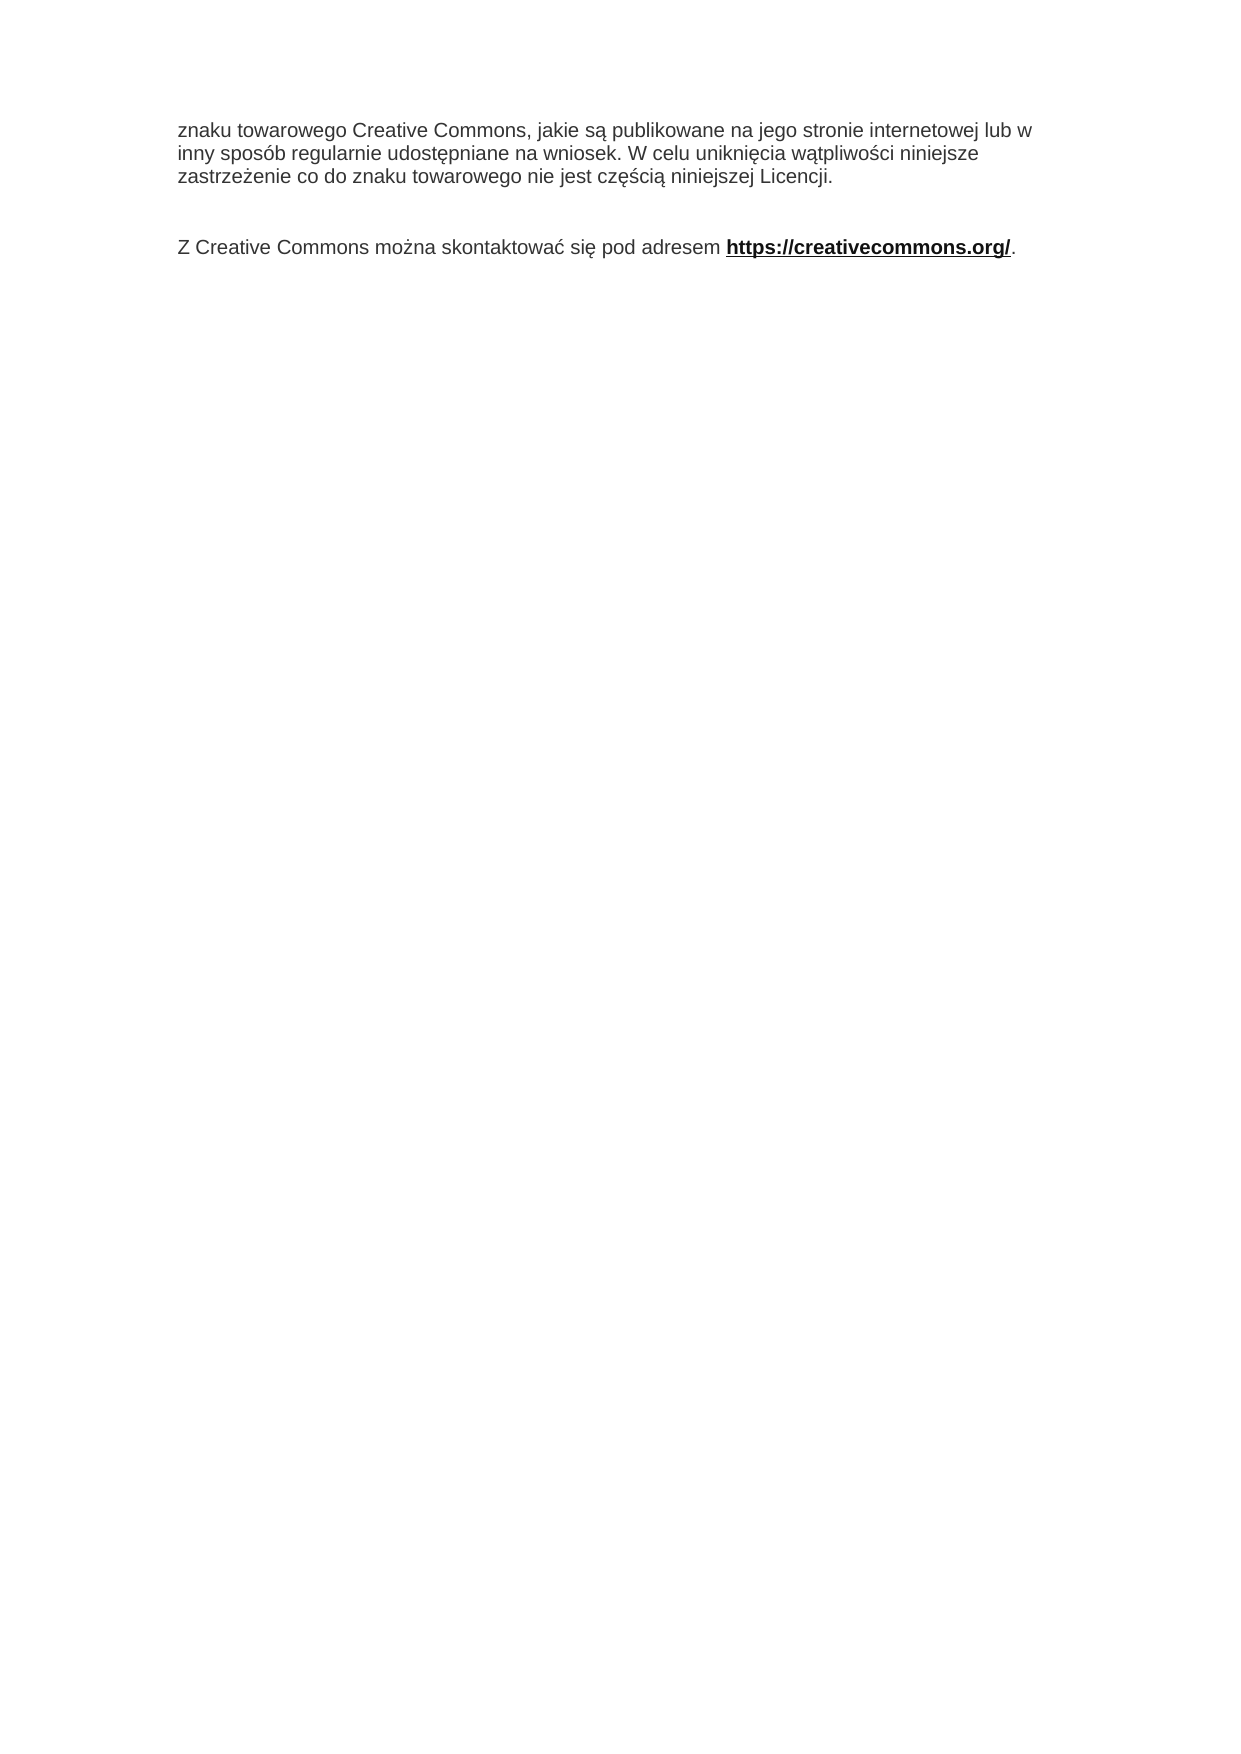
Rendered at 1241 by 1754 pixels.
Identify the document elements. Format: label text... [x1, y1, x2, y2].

text znaku towarowego Creative Commons, jakie są publikowane na jego stronie internetowej lub w inny sposób regularnie udostępniane na wniosek. W celu uniknięcia wątpliwości niniejsze zastrzeżenie co do znaku towarowego nie jest częścią niniejszej Licencji. [177, 118, 1063, 188]
text Z Creative Commons można skontaktować się pod adresem https://creativecommons.org/. [177, 235, 1063, 258]
